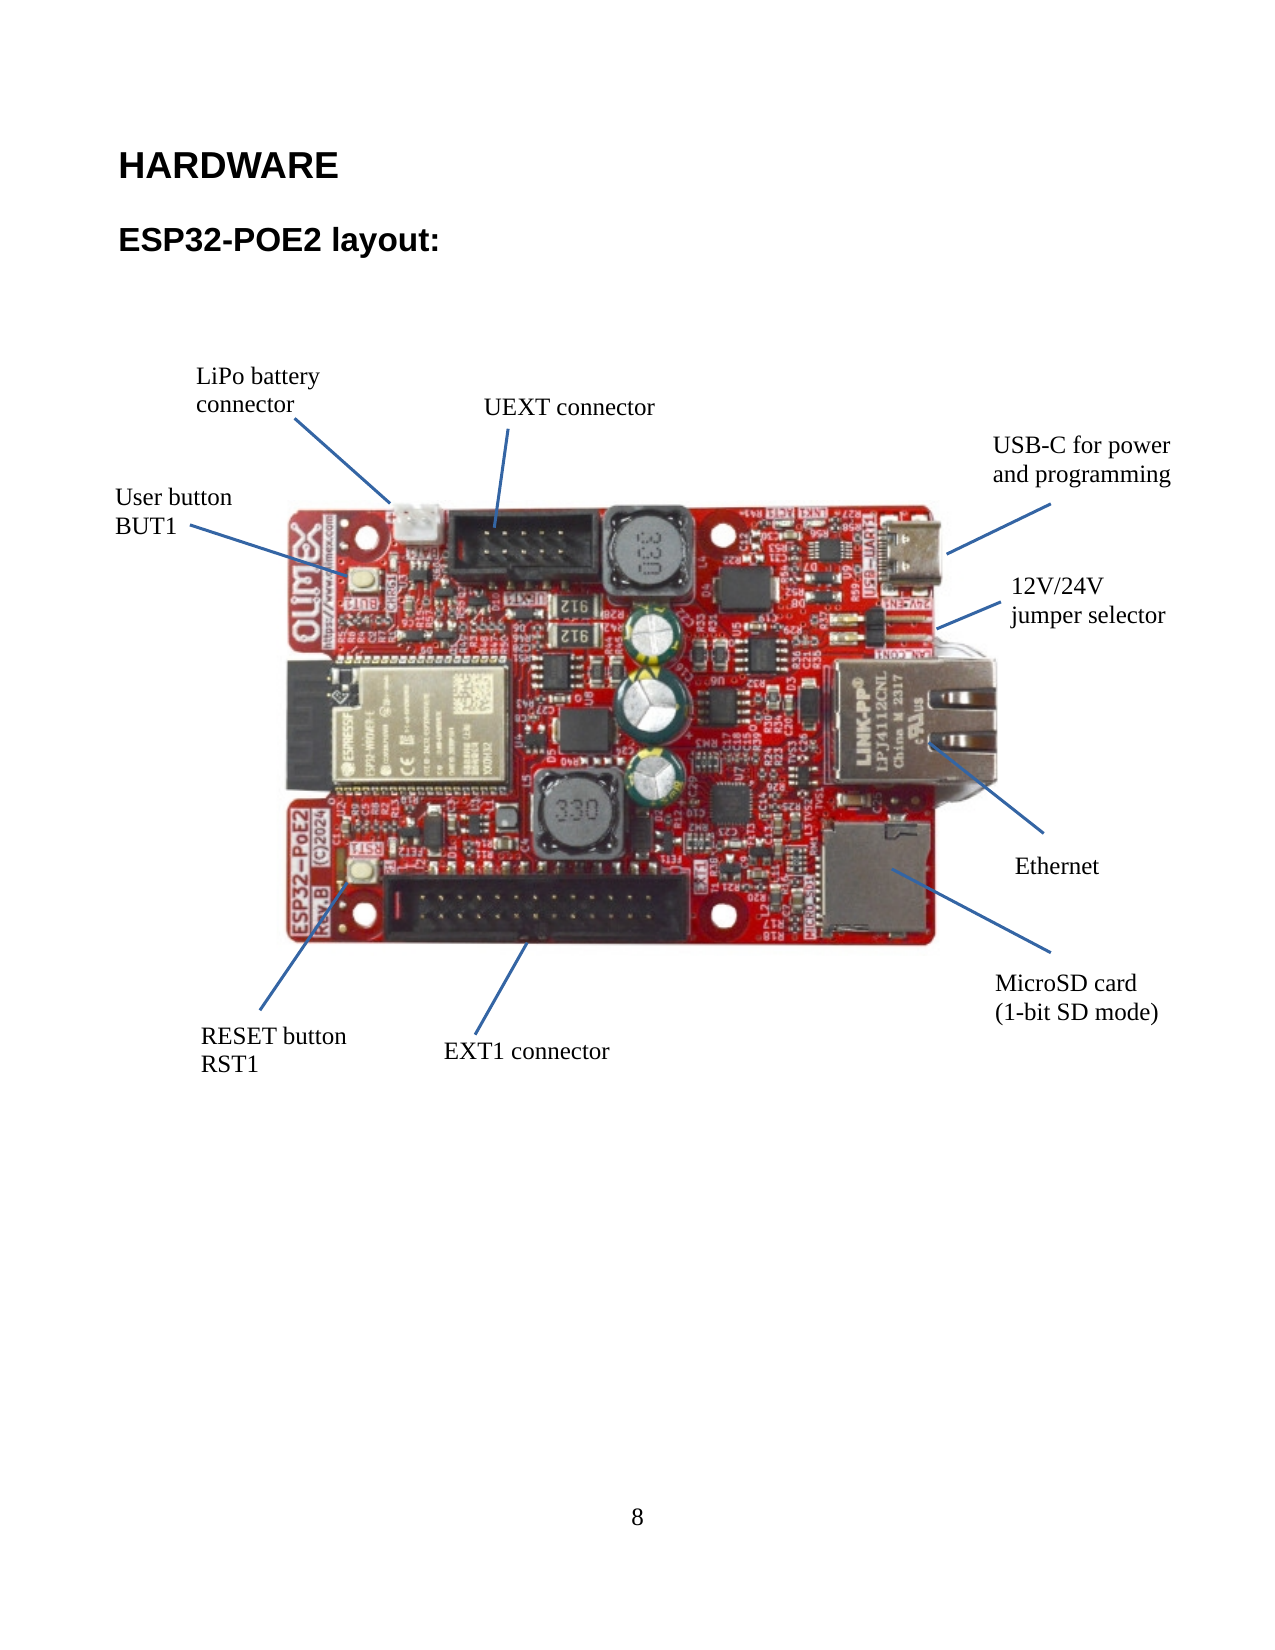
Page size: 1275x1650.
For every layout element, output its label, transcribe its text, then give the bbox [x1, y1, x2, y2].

picture [276, 500, 999, 956]
subtitle HARDWARE [118, 143, 1157, 186]
subtitle ESP32-POE2 layout: [118, 219, 1157, 258]
